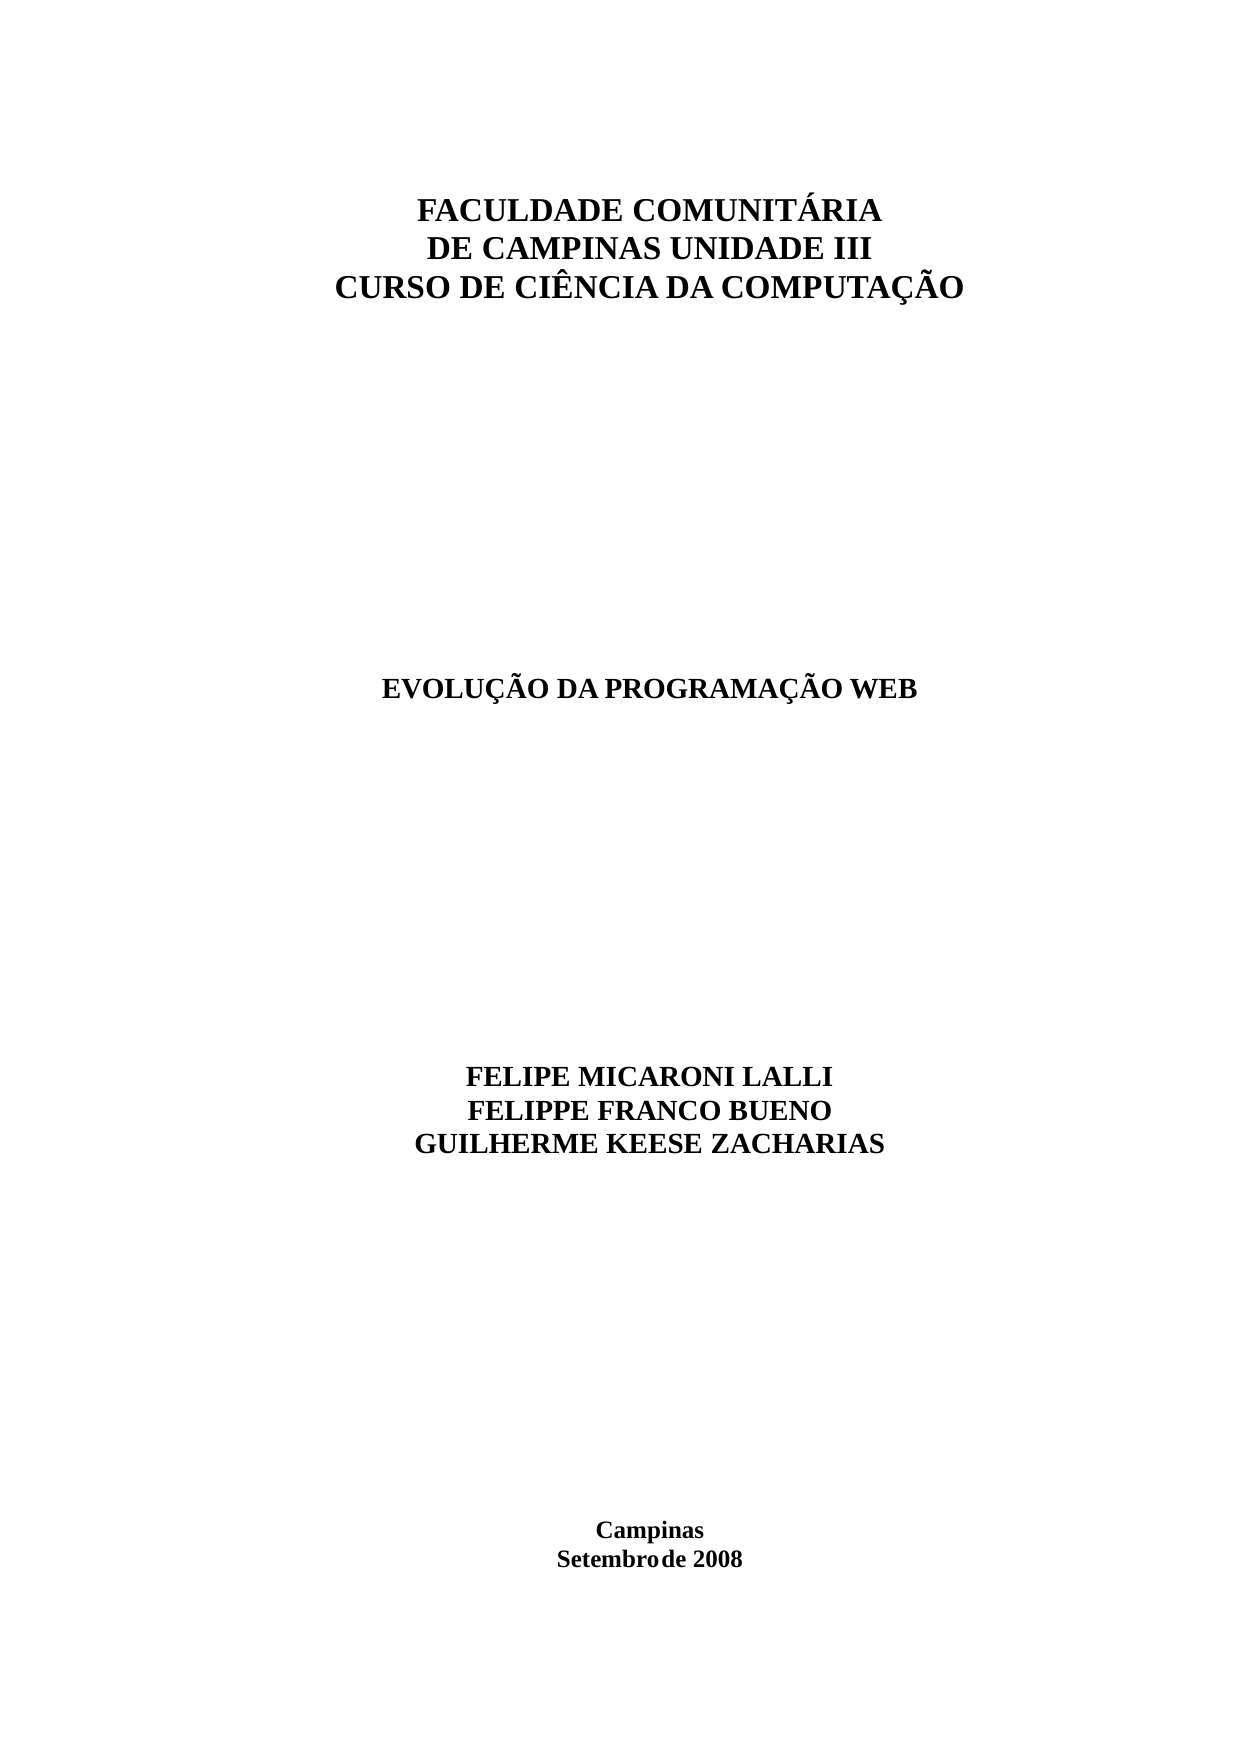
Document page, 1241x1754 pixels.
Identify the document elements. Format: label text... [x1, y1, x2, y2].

text Faculdade Comunitária de Campinas UNIDADE III CURSO DE CIÊNCIA DA COMPUTAÇÃO [177, 190, 1122, 305]
text Felipe Micaroni Lalli Felippe Franco Bueno Guilherme Keese Zacharias [177, 1060, 1122, 1160]
text Campinas Setembro de 2008 [177, 1515, 1122, 1573]
text Evolução da Programação Web [177, 672, 1122, 705]
